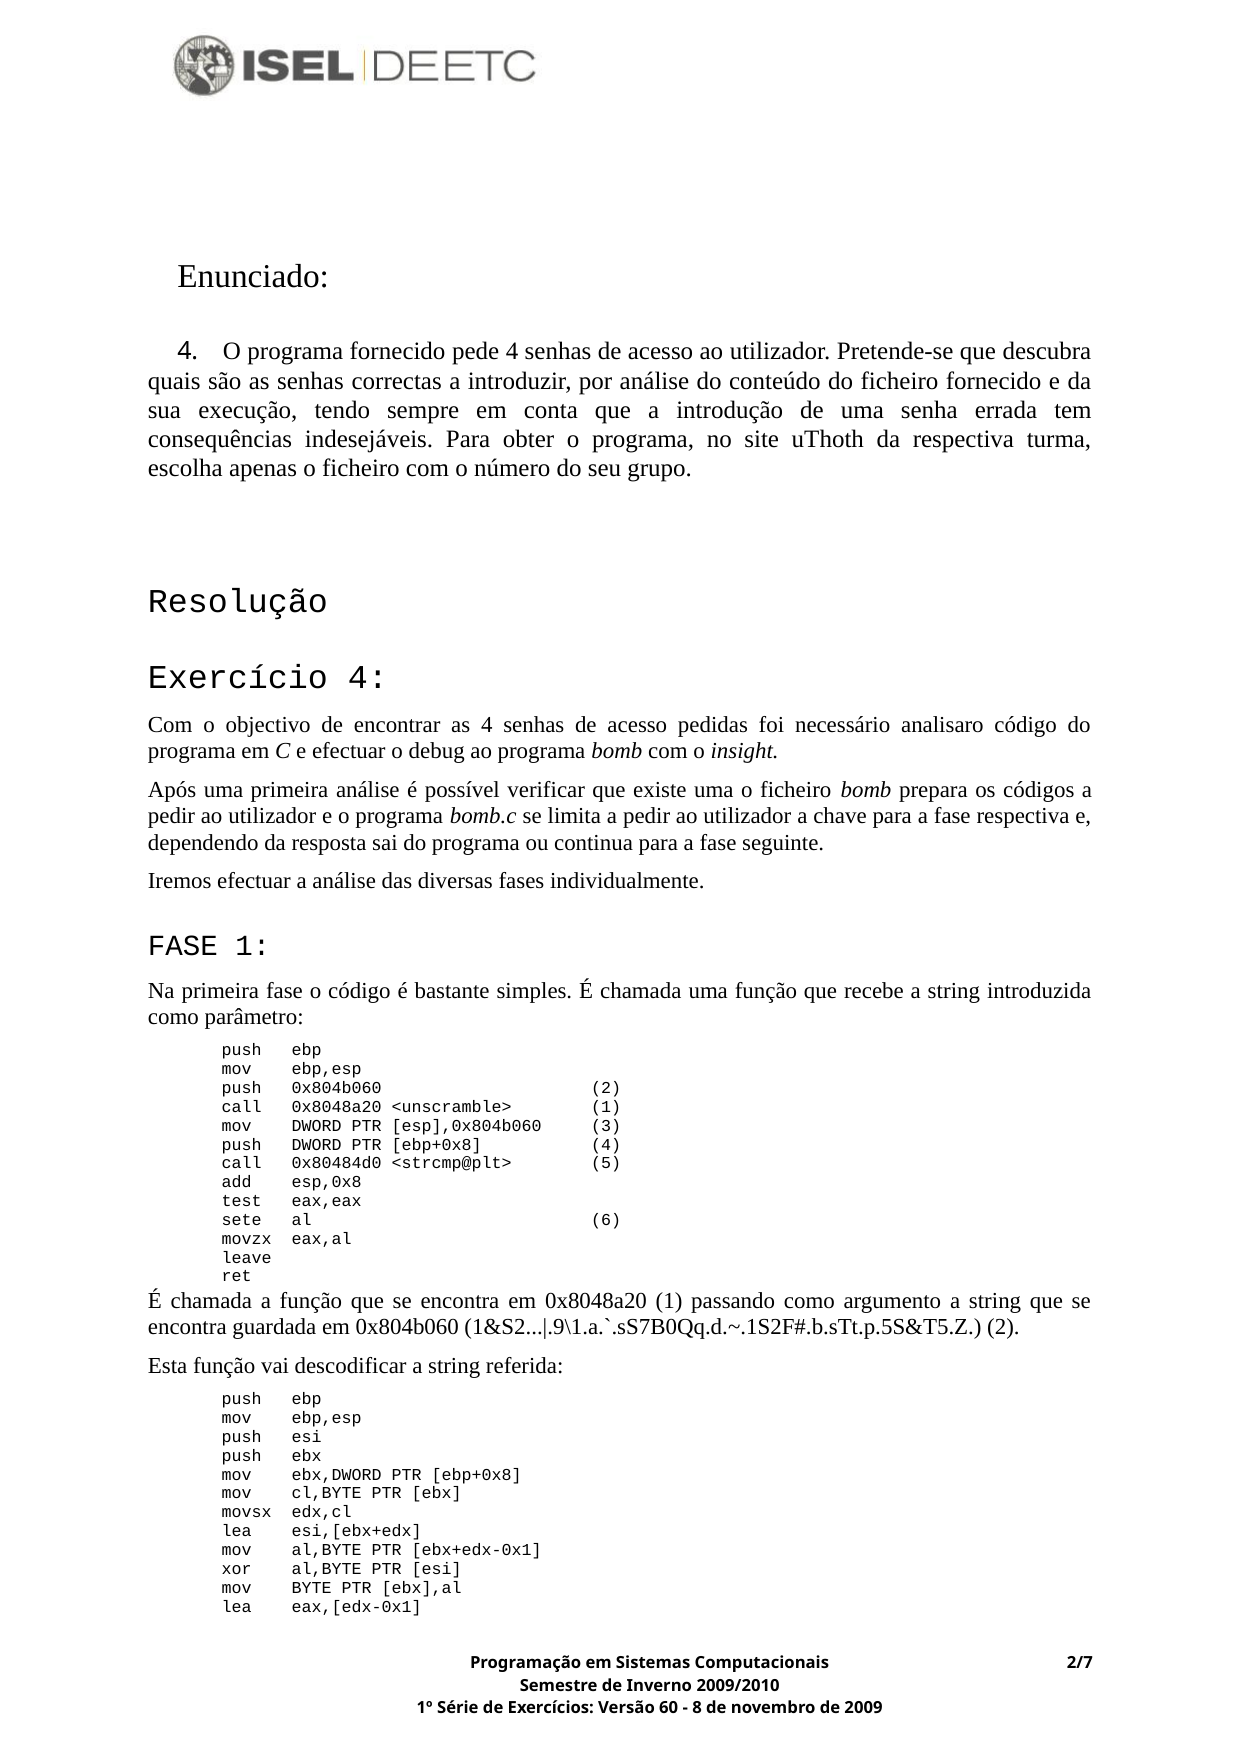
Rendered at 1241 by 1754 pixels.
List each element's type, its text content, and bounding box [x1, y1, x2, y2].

text push ebp [221, 1042, 1093, 1061]
text Iremos efectuar a análise das diversas fases individualmente. [148, 867, 1093, 894]
text É chamada a função que se encontra em 0x8048a20 (1) passando como argumento a string que se encontra guardada em 0x804b060 (1&S2...|.9\1.a.`.sS7B0Qq.d.~.1S2F#.b.sTt.p.5S&T5.Z.) (2). [148, 1287, 1093, 1339]
text ret [221, 1268, 1093, 1287]
text add esp,0x8 [221, 1174, 1093, 1193]
text test eax,eax [221, 1193, 1093, 1211]
text sete al (6) [221, 1211, 1093, 1230]
text mov ebp,esp [221, 1061, 1093, 1079]
text push 0x804b060 (2) [221, 1079, 1093, 1098]
subtitle Exercício 4: [148, 661, 1093, 698]
subtitle Resolução [148, 585, 1093, 623]
text Esta função vai descodificar a string referida: [148, 1352, 1093, 1378]
text call 0x80484d0 <strcmp@plt> (5) [221, 1155, 1093, 1174]
text push DWORD PTR [ebp+0x8] (4) [221, 1136, 1093, 1155]
text Na primeira fase o código é bastante simples. É chamada uma função que recebe a string introduzida como parâmetro: [148, 977, 1093, 1029]
text movzx eax,al [221, 1230, 1093, 1249]
text leave [221, 1249, 1093, 1268]
text Com o objectivo de encontrar as 4 senhas de acesso pedidas foi necessário analisaro código do programa em C e efectuar o debug ao programa bomb com o insight. [148, 711, 1093, 763]
text mov DWORD PTR [esp],0x804b060 (3) [221, 1117, 1093, 1136]
list O programa fornecido pede 4 senhas de acesso ao utilizador. Pretende-se que descubra quais são as senhas correctas a introduzir, por análise do conteúdo do ficheiro fornecido e da sua execução, tendo sempre em conta que a introdução de uma senha errada tem consequências indesejáveis. Para obter o programa, no site uThoth da respectiva turma, escolha apenas o ficheiro com o número do seu grupo. [148, 332, 1093, 481]
picture [164, 20, 566, 121]
text call 0x8048a20 <unscramble> (1) [221, 1098, 1093, 1117]
subtitle FASE 1: [148, 931, 1093, 964]
text push ebp mov ebp,esp push esi push ebx mov ebx,DWORD PTR [ebp+0x8] mov cl,BYTE PTR [ebx] movsx edx,cl lea esi,[ebx+edx] mov al,BYTE PTR [ebx+edx-0x1] xor al,BYTE PTR [esi] mov BYTE PTR [ebx],al lea eax,[edx-0x1] [221, 1391, 1093, 1617]
text Após uma primeira análise é possível verificar que existe uma o ficheiro bomb prepara os códigos a pedir ao utilizador e o programa bomb.c se limita a pedir ao utilizador a chave para a fase respectiva e, dependendo da resposta sai do programa ou continua para a fase seguinte. [148, 776, 1093, 855]
subtitle Enunciado: [148, 257, 1093, 295]
